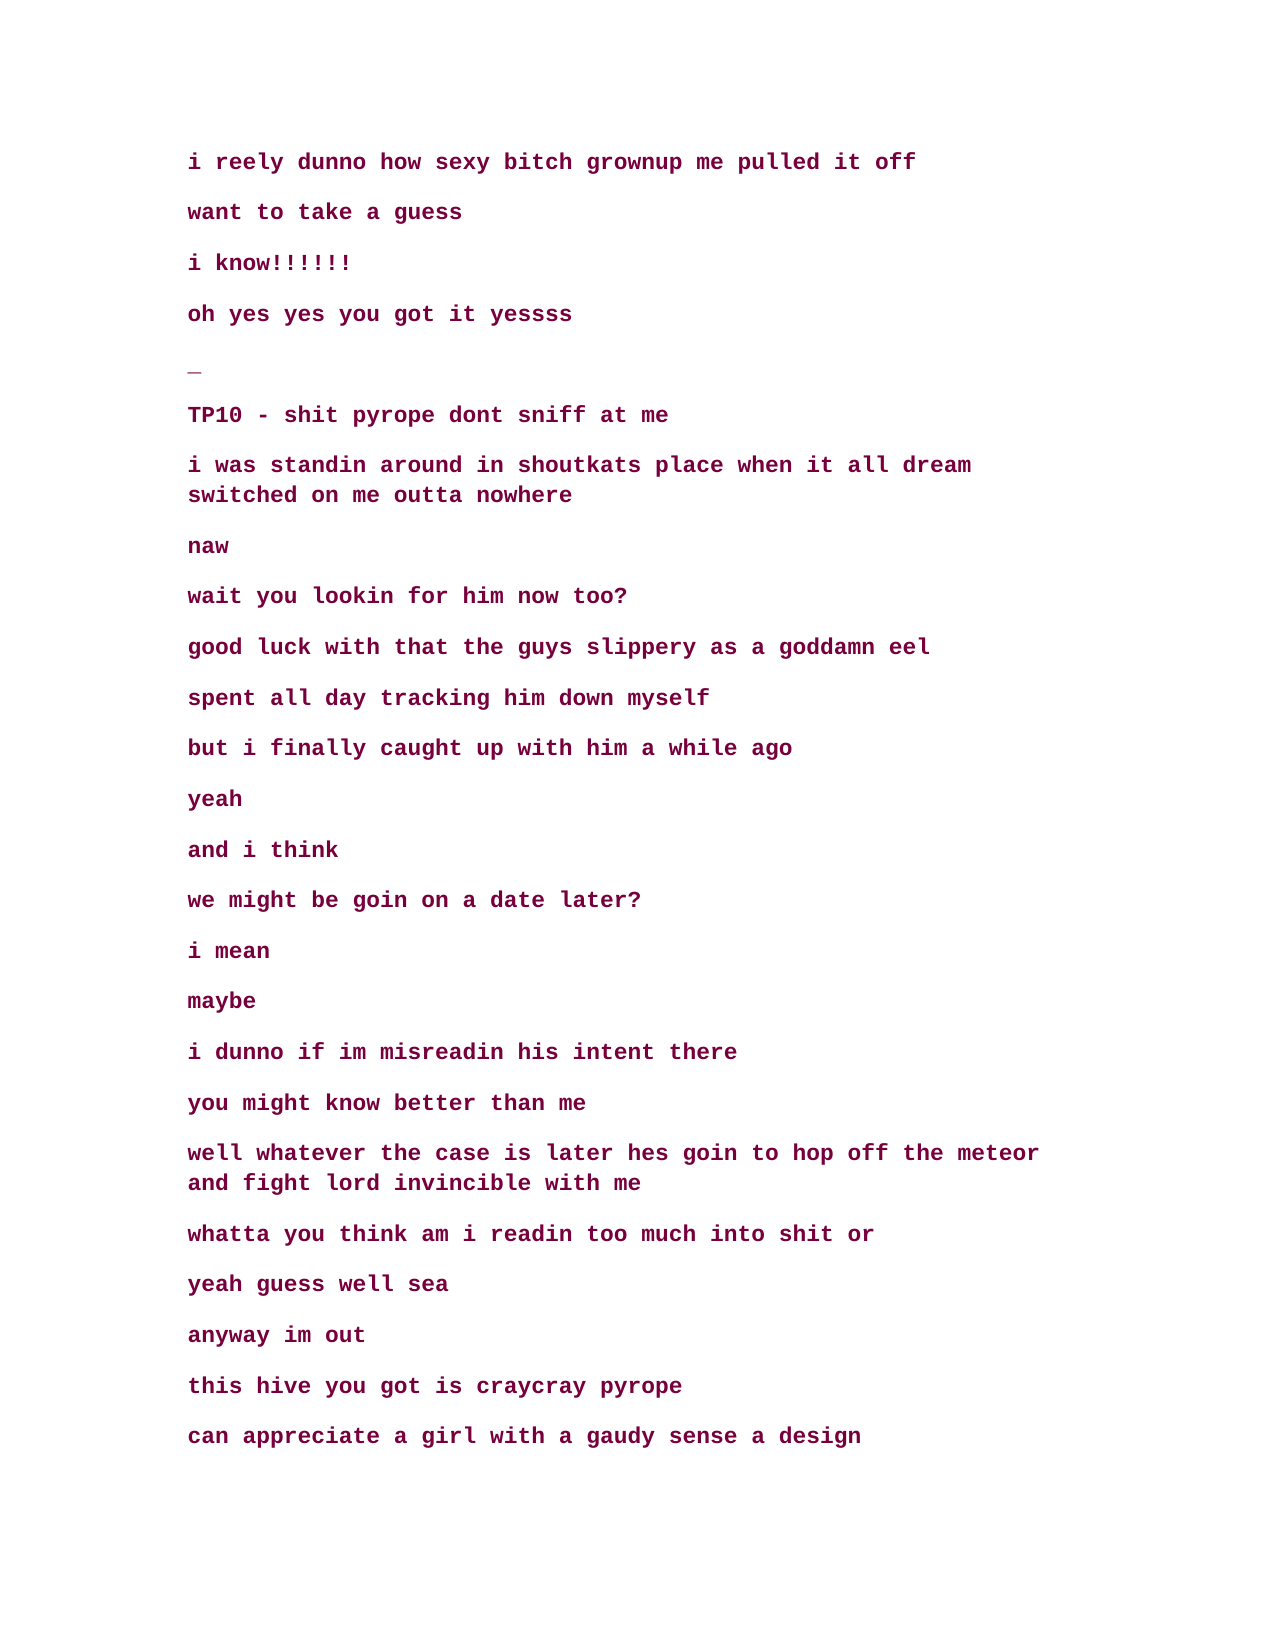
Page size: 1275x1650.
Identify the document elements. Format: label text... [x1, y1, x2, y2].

text and i think [187, 838, 1087, 864]
text i reely dunno how sexy bitch grownup me pulled it off [187, 150, 1087, 176]
text wait you lookin for him now too? [187, 585, 1087, 611]
text yeah [187, 787, 1087, 813]
text i mean [187, 939, 1087, 965]
text want to take a guess [187, 201, 1087, 227]
text whatta you think am i readin too much into shit or [187, 1222, 1087, 1248]
text can appreciate a girl with a gaudy sense a design [187, 1424, 1087, 1451]
text you might know better than me [187, 1091, 1087, 1117]
text spent all day tracking him down myself [187, 686, 1087, 712]
text this hive you got is craycray pyrope [187, 1374, 1087, 1400]
text anyway im out [187, 1323, 1087, 1349]
text _ [187, 352, 1087, 378]
text i dunno if im misreadin his intent there [187, 1040, 1087, 1066]
text i was standin around in shoutkats place when it all dream switched on me outta nowhere [187, 454, 1087, 509]
text maybe [187, 990, 1087, 1016]
text good luck with that the guys slippery as a goddamn eel [187, 635, 1087, 661]
text TP10 - shit pyrope dont sniff at me [187, 403, 1087, 429]
text naw [187, 534, 1087, 560]
text we might be goin on a date later? [187, 888, 1087, 914]
text oh yes yes you got it yessss [187, 302, 1087, 328]
text but i finally caught up with him a while ago [187, 737, 1087, 763]
text yeah guess well sea [187, 1273, 1087, 1299]
text well whatever the case is later hes goin to hop off the meteor and fight lord invincible with me [187, 1142, 1087, 1197]
text i know!!!!!! [187, 251, 1087, 277]
